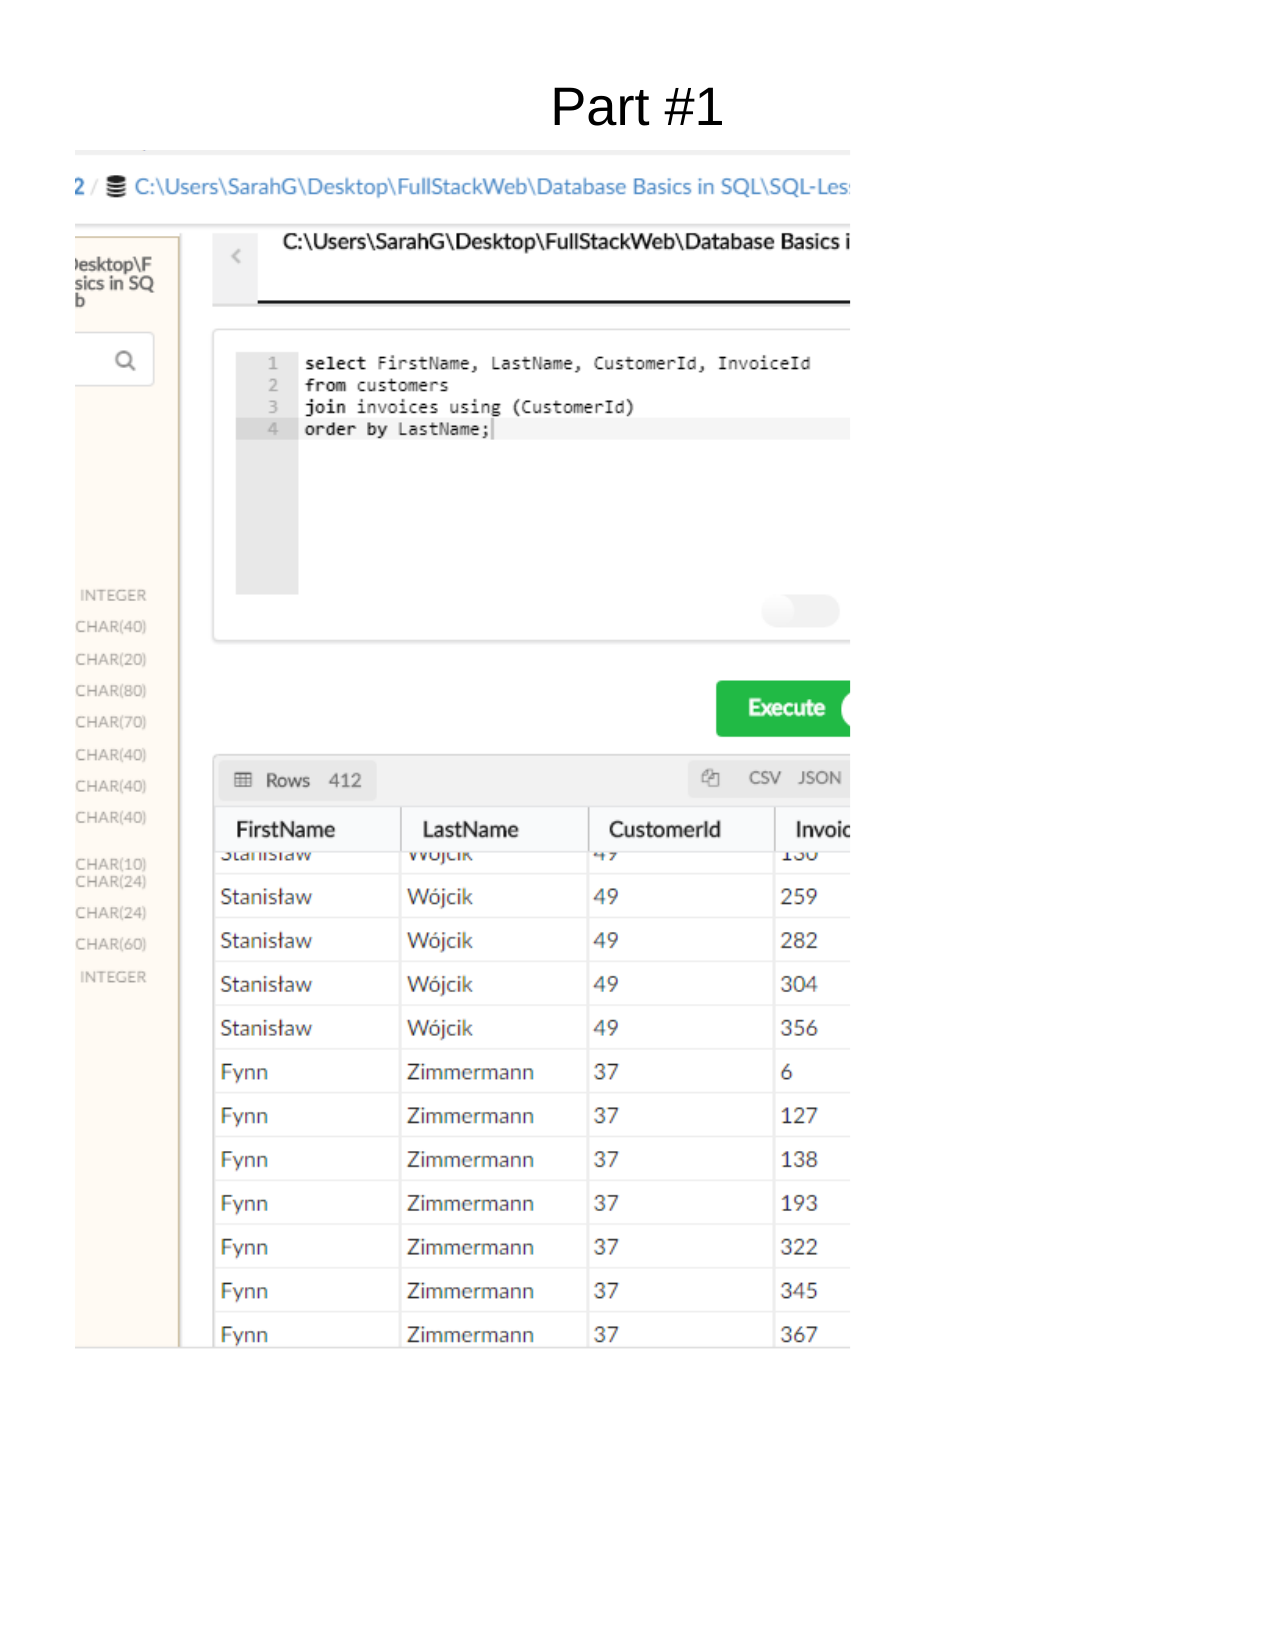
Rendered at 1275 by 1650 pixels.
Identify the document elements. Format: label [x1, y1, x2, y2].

picture [75, 150, 851, 1369]
